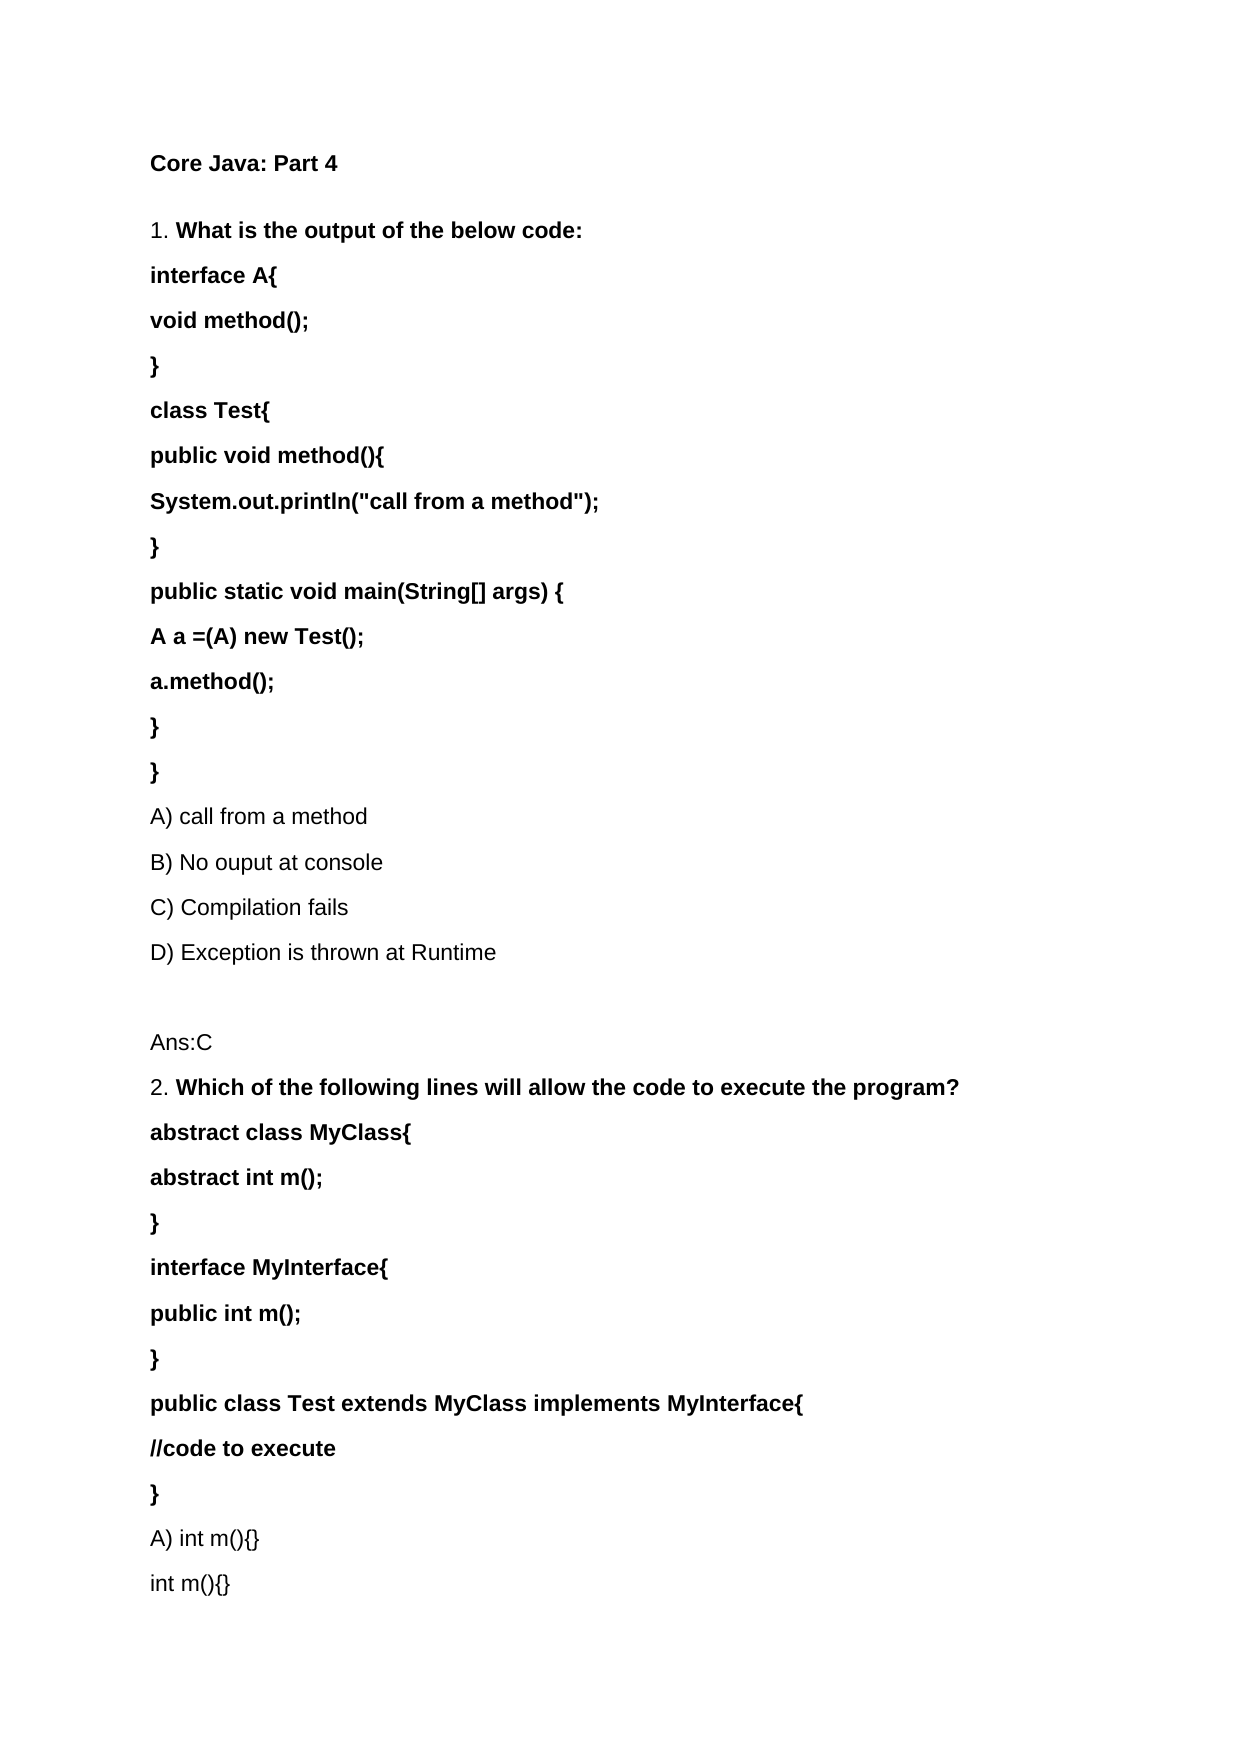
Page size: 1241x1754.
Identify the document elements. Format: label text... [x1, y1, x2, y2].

text Ans:C [150, 1029, 1090, 1055]
text 1. What is the output of the below code: [150, 217, 1090, 243]
text } [150, 713, 1090, 739]
text interface MyInterface{ [150, 1254, 1090, 1281]
text 2. Which of the following lines will allow the code to execute the program? [150, 1074, 1090, 1100]
text a.method(); [150, 668, 1090, 694]
text //code to execute [150, 1435, 1090, 1461]
text } [150, 1344, 1090, 1371]
text void method(); [150, 307, 1090, 333]
text } [150, 1480, 1090, 1506]
text Core Java: Part 4 [150, 150, 1090, 176]
text System.out.println("call from a method"); [150, 488, 1090, 514]
text } [150, 533, 1090, 559]
text public static void main(String[] args) { [150, 578, 1090, 604]
text interface A{ [150, 262, 1090, 288]
text D) Exception is thrown at Runtime [150, 939, 1090, 965]
text B) No ouput at console [150, 848, 1090, 875]
text A a =(A) new Test(); [150, 623, 1090, 649]
text } [150, 1209, 1090, 1236]
text C) Compilation fails [150, 893, 1090, 920]
text public int m(); [150, 1299, 1090, 1326]
text } [150, 758, 1090, 784]
text abstract int m(); [150, 1164, 1090, 1191]
text int m(){} [150, 1570, 1090, 1596]
text A) int m(){} [150, 1525, 1090, 1551]
text class Test{ [150, 397, 1090, 424]
text public class Test extends MyClass implements MyInterface{ [150, 1390, 1090, 1416]
text public void method(){ [150, 442, 1090, 469]
text A) call from a method [150, 803, 1090, 830]
text abstract class MyClass{ [150, 1119, 1090, 1145]
text } [150, 352, 1090, 379]
